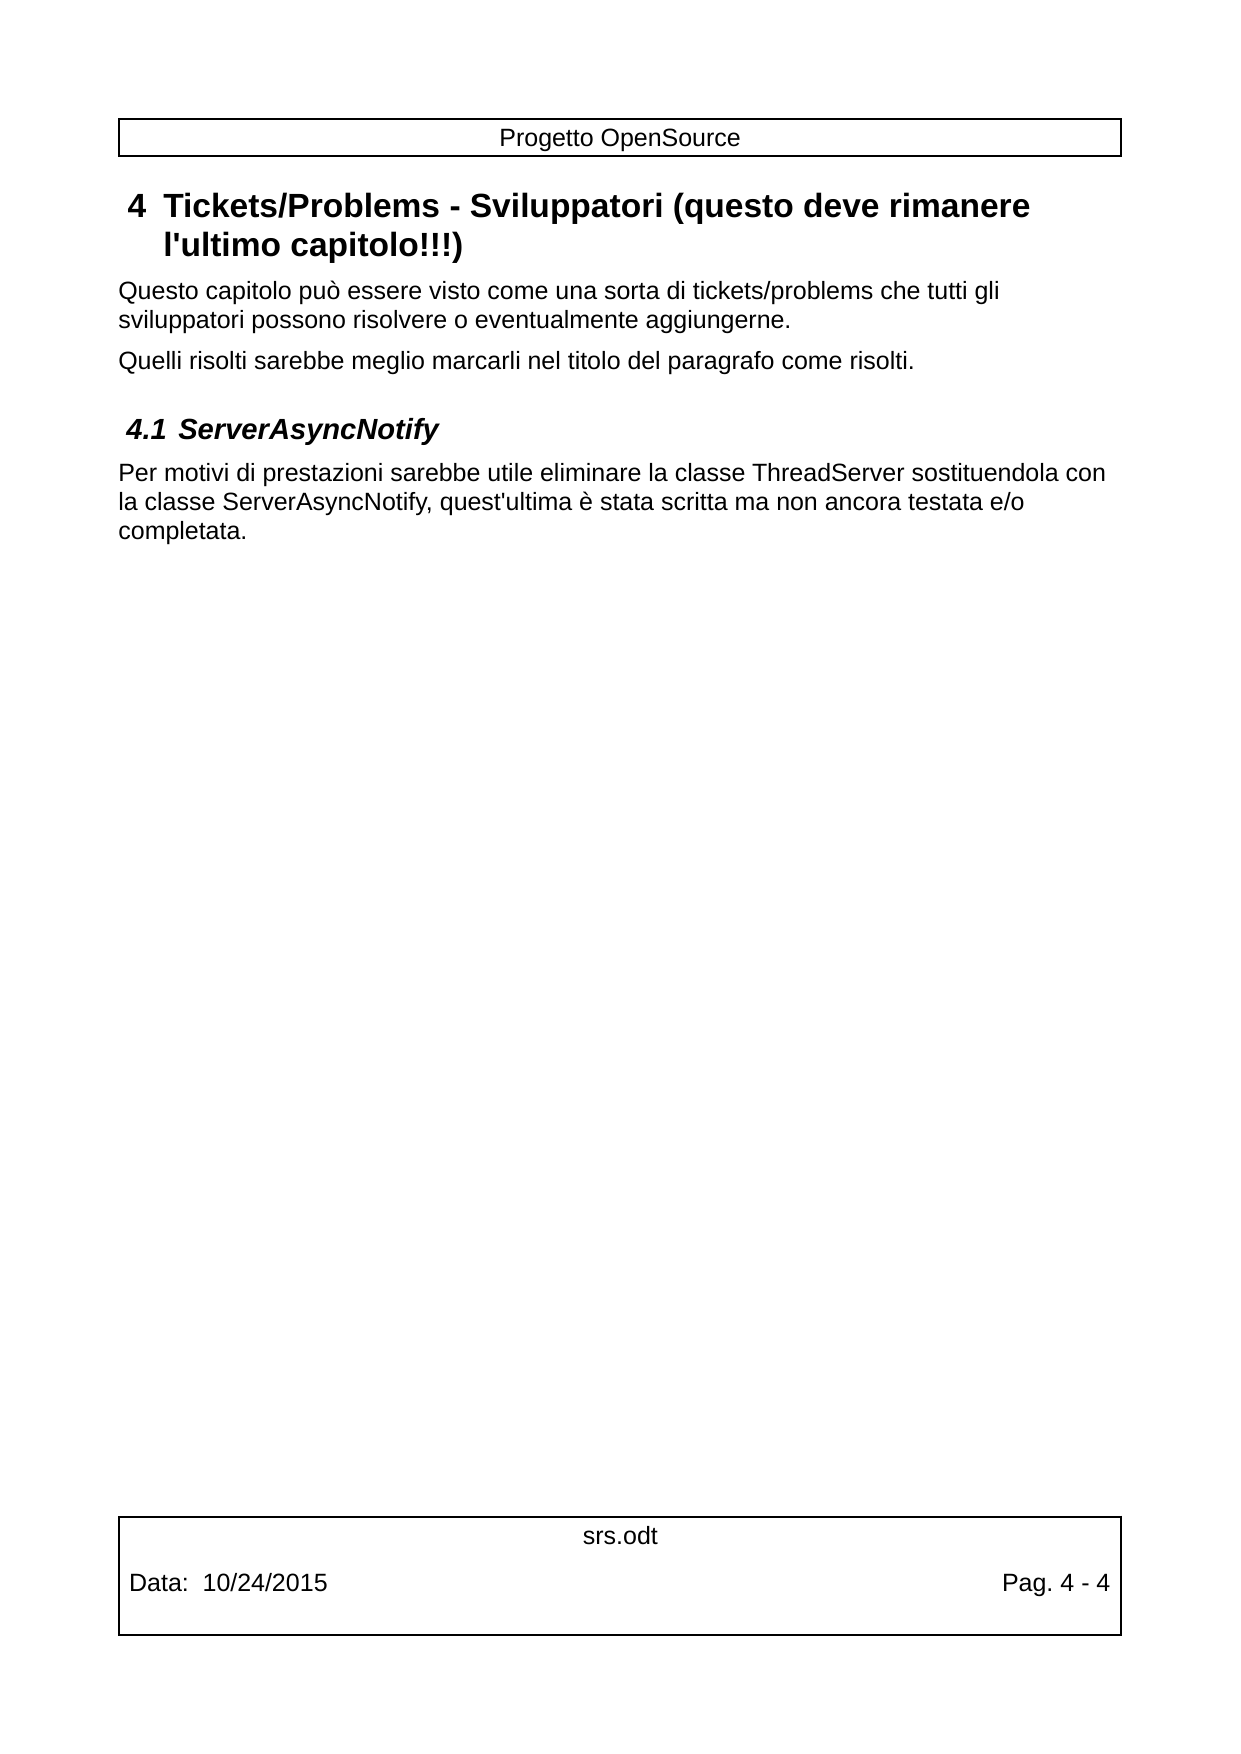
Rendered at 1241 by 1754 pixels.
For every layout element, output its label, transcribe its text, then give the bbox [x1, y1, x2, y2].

subtitle Tickets/Problems - Sviluppatori (questo deve rimanere l'ultimo capitolo!!!) [118, 186, 1122, 264]
text Quelli risolti sarebbe meglio marcarli nel titolo del paragrafo come risolti. [118, 346, 1122, 375]
text Per motivi di prestazioni sarebbe utile eliminare la classe ThreadServer sostituendola con la classe ServerAsyncNotify, quest'ultima è stata scritta ma non ancora testata e/o completata. [118, 458, 1122, 545]
subtitle ServerAsyncNotify [118, 412, 1122, 446]
text Questo capitolo può essere visto come una sorta di tickets/problems che tutti gli sviluppatori possono risolvere o eventualmente aggiungerne. [118, 276, 1122, 334]
